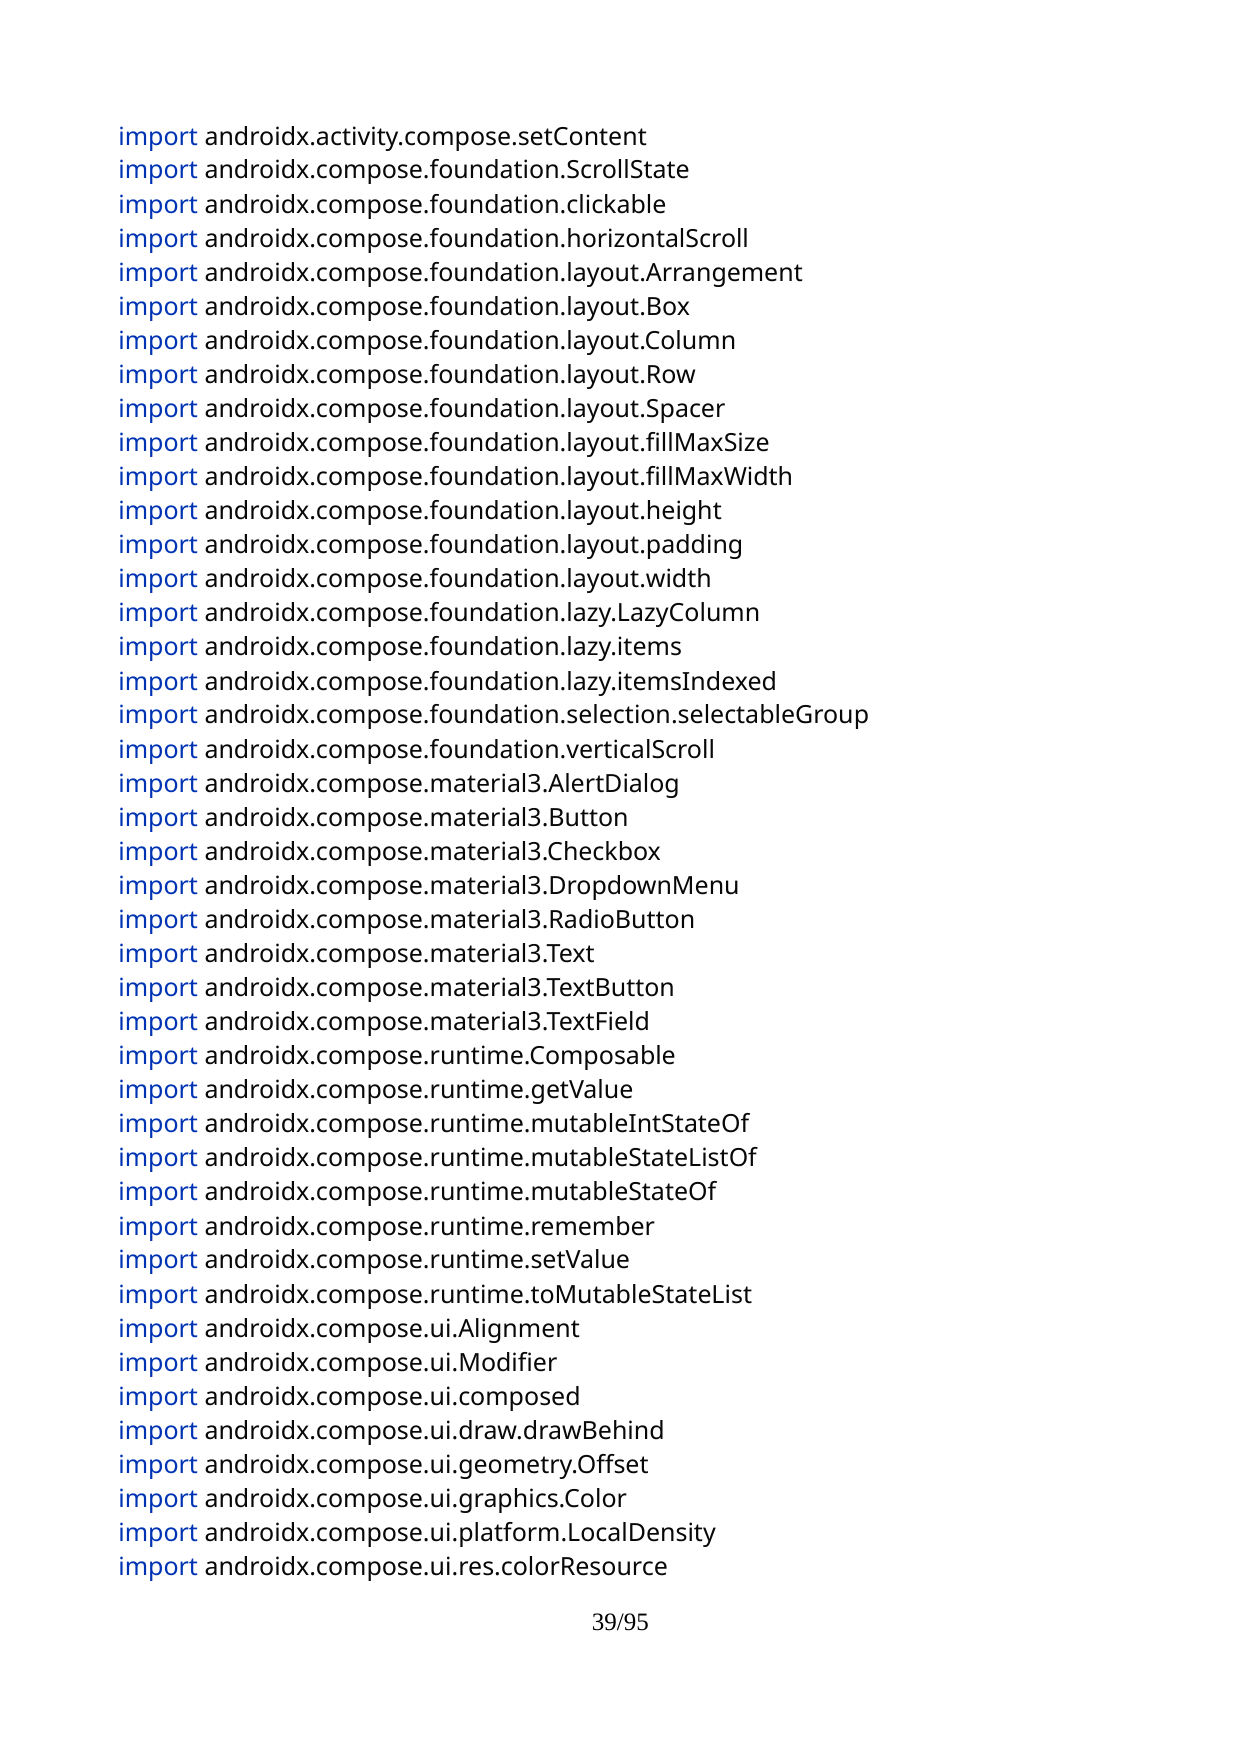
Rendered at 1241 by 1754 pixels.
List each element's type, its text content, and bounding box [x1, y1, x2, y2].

text import androidx.activity.compose.setContent import androidx.compose.foundation.ScrollState import androidx.compose.foundation.clickable import androidx.compose.foundation.horizontalScroll import androidx.compose.foundation.layout.Arrangement import androidx.compose.foundation.layout.Box import androidx.compose.foundation.layout.Column import androidx.compose.foundation.layout.Row import androidx.compose.foundation.layout.Spacer import androidx.compose.foundation.layout.fillMaxSize import androidx.compose.foundation.layout.fillMaxWidth import androidx.compose.foundation.layout.height import androidx.compose.foundation.layout.padding import androidx.compose.foundation.layout.width import androidx.compose.foundation.lazy.LazyColumn import androidx.compose.foundation.lazy.items import androidx.compose.foundation.lazy.itemsIndexed import androidx.compose.foundation.selection.selectableGroup import androidx.compose.foundation.verticalScroll import androidx.compose.material3.AlertDialog import androidx.compose.material3.Button import androidx.compose.material3.Checkbox import androidx.compose.material3.DropdownMenu import androidx.compose.material3.RadioButton import androidx.compose.material3.Text import androidx.compose.material3.TextButton import androidx.compose.material3.TextField import androidx.compose.runtime.Composable import androidx.compose.runtime.getValue import androidx.compose.runtime.mutableIntStateOf import androidx.compose.runtime.mutableStateListOf import androidx.compose.runtime.mutableStateOf import androidx.compose.runtime.remember import androidx.compose.runtime.setValue import androidx.compose.runtime.toMutableStateList import androidx.compose.ui.Alignment import androidx.compose.ui.Modifier import androidx.compose.ui.composed import androidx.compose.ui.draw.drawBehind import androidx.compose.ui.geometry.Offset import androidx.compose.ui.graphics.Color import androidx.compose.ui.platform.LocalDensity import androidx.compose.ui.res.colorResource [118, 118, 1122, 1583]
